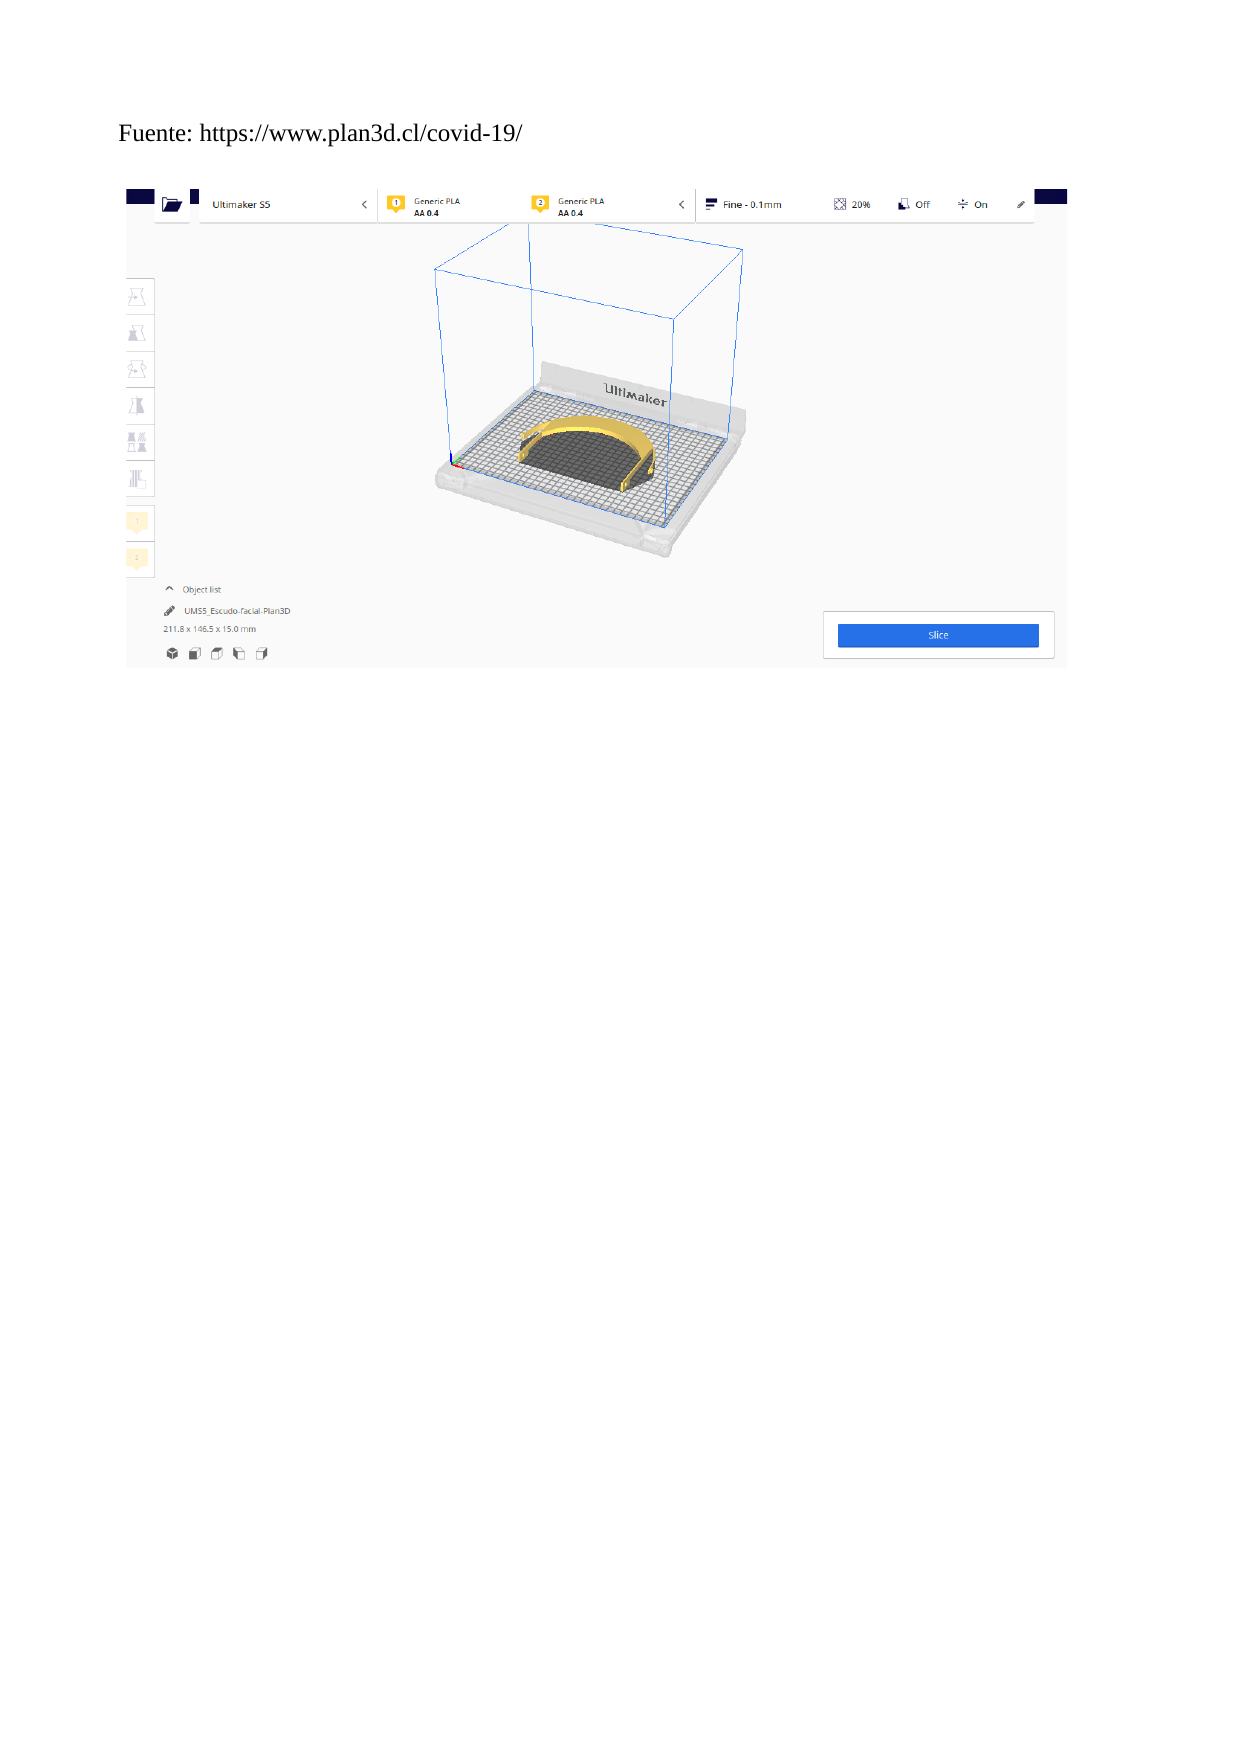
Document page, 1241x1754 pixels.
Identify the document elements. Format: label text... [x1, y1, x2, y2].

text Fuente: https://www.plan3d.cl/covid-19/ [118, 118, 1122, 147]
picture [126, 189, 672, 668]
